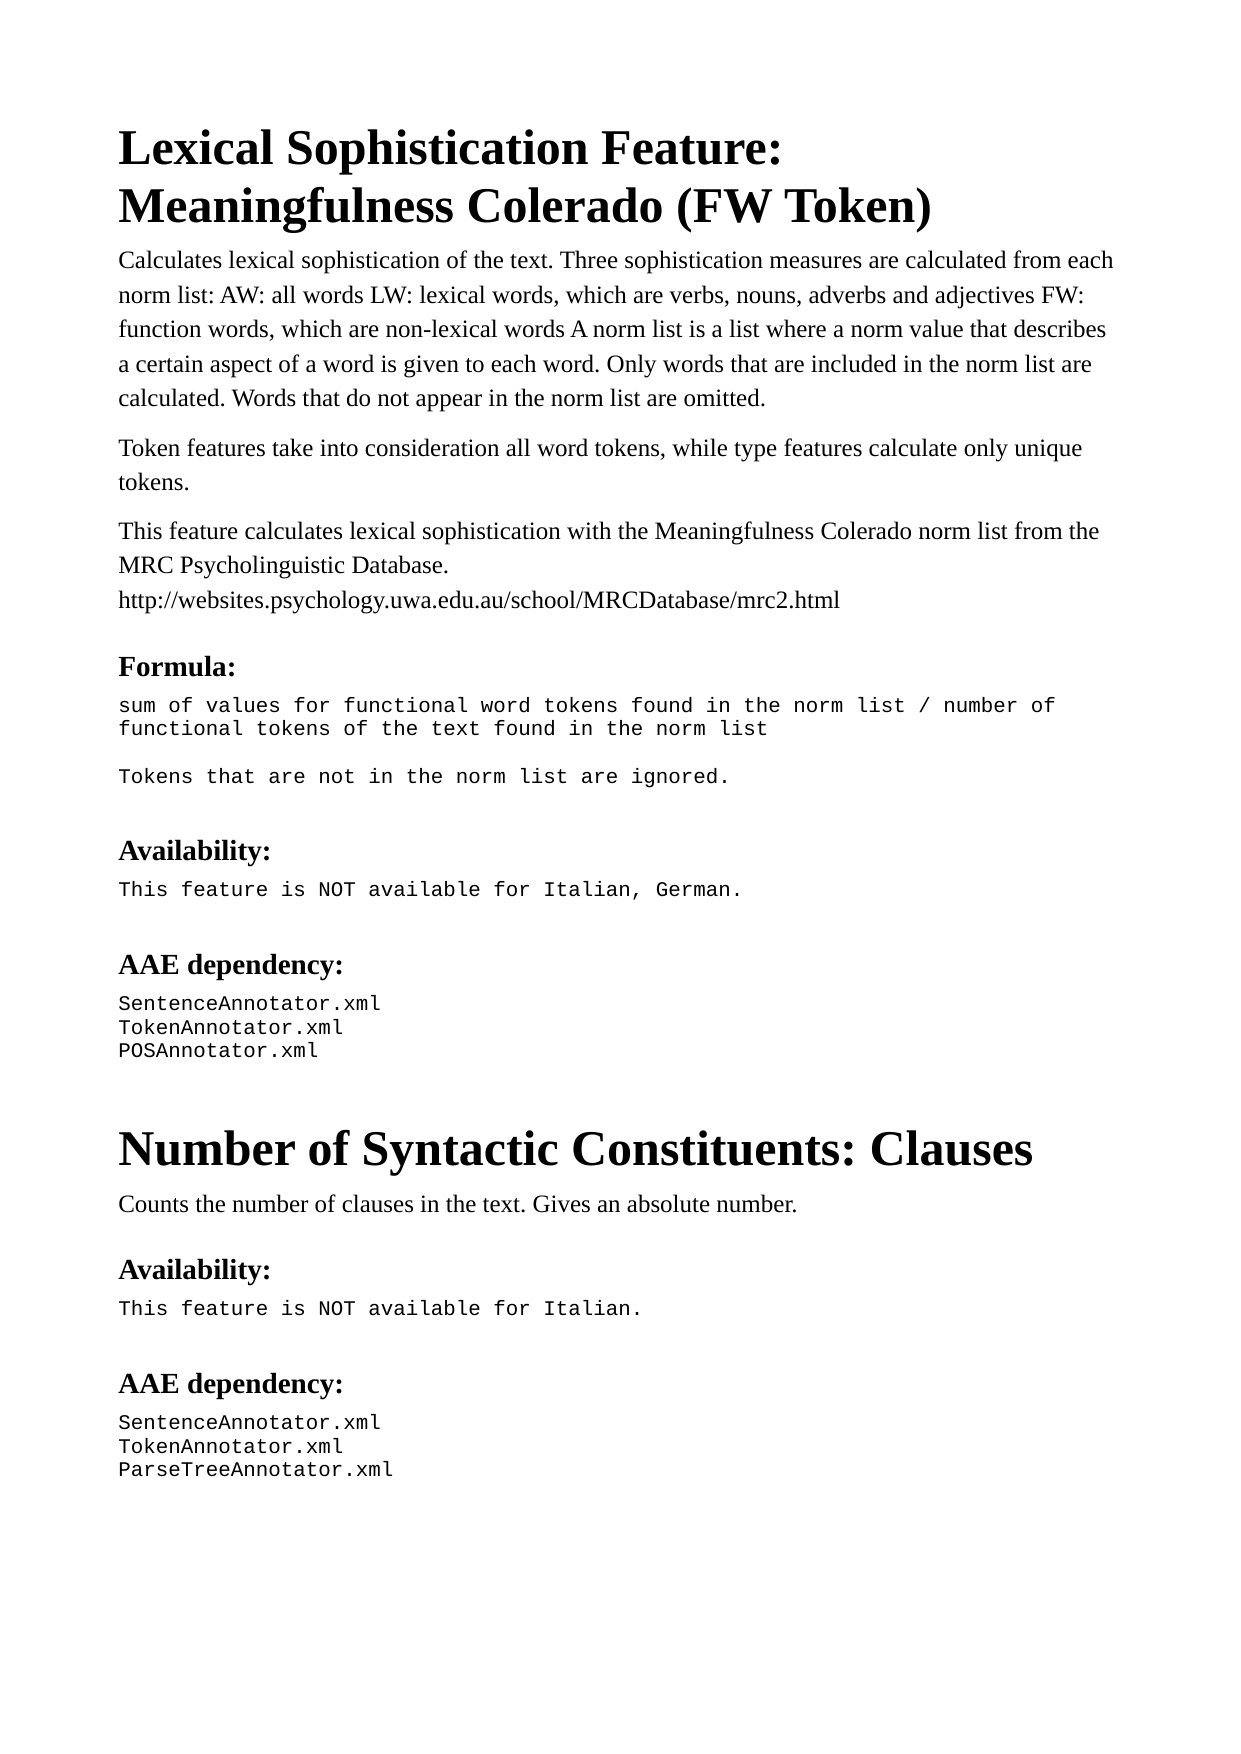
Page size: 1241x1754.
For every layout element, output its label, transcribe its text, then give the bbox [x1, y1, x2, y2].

text Counts the number of clauses in the text. Gives an absolute number. [118, 1189, 1122, 1217]
subtitle Number of Syntactic Constituents: Clauses [118, 1119, 1122, 1176]
text TokenAnnotator.xml [118, 1436, 1122, 1459]
text POSAnnotator.xml [118, 1041, 1122, 1064]
text Tokens that are not in the norm list are ignored. [118, 766, 1122, 789]
text sum of values for functional word tokens found in the norm list / number of functional tokens of the text found in the norm list [118, 695, 1122, 742]
text SentenceAnnotator.xml [118, 993, 1122, 1017]
subtitle Availability: [118, 833, 1122, 867]
text Calculates lexical sophistication of the text. Three sophistication measures are calculated from each norm list: AW: all words LW: lexical words, which are verbs, nouns, adverbs and adjectives FW: function words, which are non-lexical words A norm list is a list where a norm value that describes a certain aspect of a word is given to each word. Only words that are included in the norm list are calculated. Words that do not appear in the norm list are omitted. [118, 246, 1122, 412]
text This feature is NOT available for Italian, German. [118, 879, 1122, 903]
subtitle AAE dependency: [118, 947, 1122, 981]
subtitle Formula: [118, 649, 1122, 682]
text This feature is NOT available for Italian. [118, 1298, 1122, 1322]
text ParseTreeAnnotator.xml [118, 1459, 1122, 1483]
subtitle Availability: [118, 1252, 1122, 1286]
subtitle Lexical Sophistication Feature: Meaningfulness Colerado (FW Token) [118, 118, 1122, 233]
text This feature calculates lexical sophistication with the Meaningfulness Colerado norm list from the MRC Psycholinguistic Database. http://websites.psychology.uwa.edu.au/school/MRCDatabase/mrc2.html [118, 516, 1122, 614]
text SentenceAnnotator.xml [118, 1412, 1122, 1436]
text TokenAnnotator.xml [118, 1017, 1122, 1041]
text Token features take into consideration all word tokens, while type features calculate only unique tokens. [118, 433, 1122, 496]
subtitle AAE dependency: [118, 1366, 1122, 1399]
